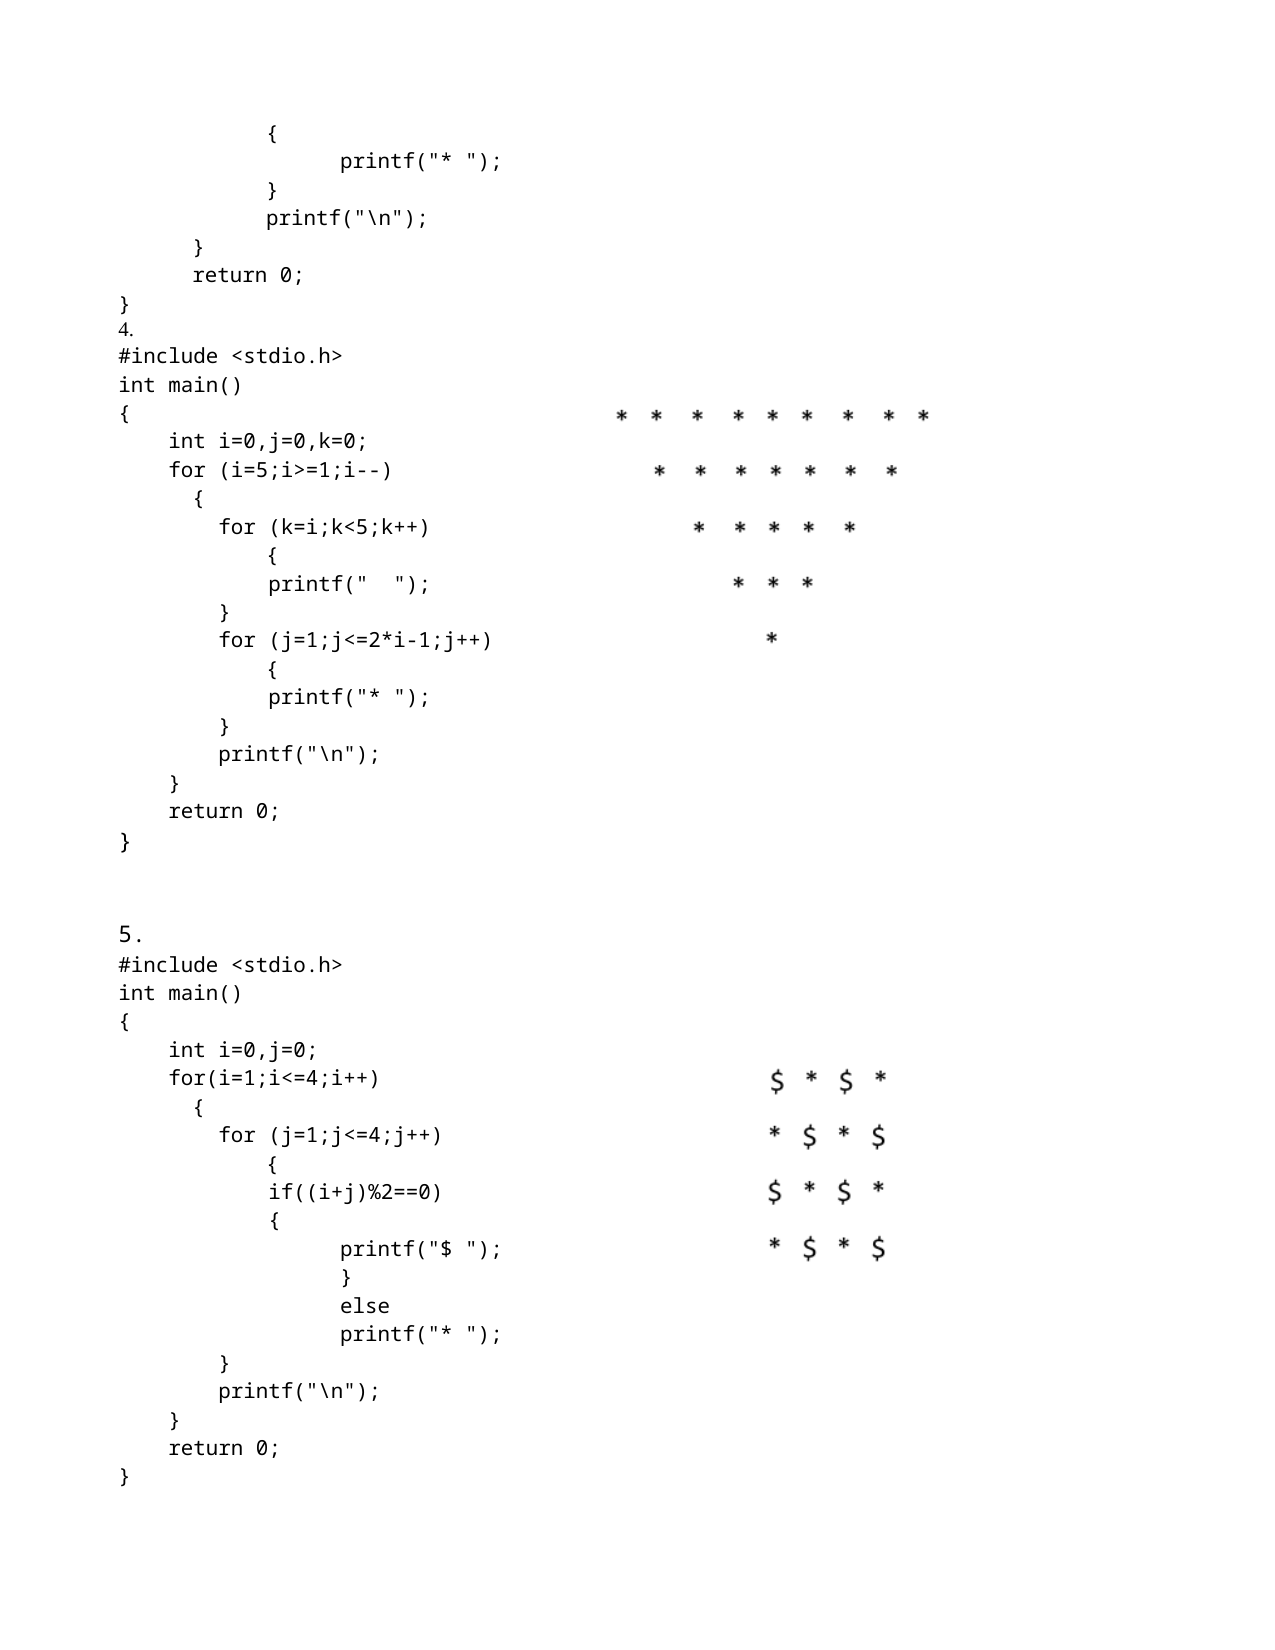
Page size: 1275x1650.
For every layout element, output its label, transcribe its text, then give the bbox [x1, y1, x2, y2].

text [937, 597, 1157, 626]
text 5. [118, 918, 1157, 950]
text { [118, 1092, 745, 1120]
text [921, 1120, 1157, 1149]
text } [118, 768, 1157, 796]
text int main() [118, 978, 1157, 1007]
text printf("* "); [118, 147, 1157, 175]
text } [118, 289, 1157, 317]
text { [118, 1149, 745, 1177]
text { [118, 398, 1157, 427]
text 4. [118, 317, 1157, 341]
text printf("$ "); [118, 1234, 745, 1262]
text if((i+j)%2==0) [118, 1177, 745, 1206]
text for (j=1;j<=2*i-1;j++) [118, 626, 1157, 654]
text [921, 1234, 1157, 1262]
text { [118, 118, 1157, 147]
text #include <stdio.h> [118, 950, 1157, 978]
text [937, 427, 1157, 455]
text } [118, 175, 1157, 203]
text return 0; [118, 796, 1157, 825]
text } [118, 1462, 1157, 1490]
text { [118, 483, 615, 512]
text } [118, 825, 1157, 856]
text for (k=i;k<5;k++) [118, 512, 615, 540]
text printf("\n"); [118, 739, 1157, 768]
text printf("* "); [118, 682, 1157, 711]
text { [118, 1206, 745, 1234]
picture [615, 405, 937, 648]
text printf("\n"); [118, 1376, 1157, 1405]
text { [118, 654, 1157, 682]
text } [118, 1405, 1157, 1433]
text int main() [118, 370, 1157, 398]
text } [118, 232, 1157, 260]
text for (i=5;i>=1;i--) [118, 455, 615, 483]
text printf("* "); [118, 1319, 1157, 1348]
text int i=0,j=0,k=0; [118, 427, 615, 455]
text printf("\n"); [118, 203, 1157, 232]
text [937, 512, 1157, 540]
text } [118, 1262, 1157, 1291]
text [937, 483, 1157, 512]
text } [118, 1348, 1157, 1376]
text for(i=1;i<=4;i++) [118, 1063, 1157, 1092]
text [921, 1206, 1157, 1234]
text printf(" "); [118, 569, 615, 597]
text [937, 569, 1157, 597]
text { [118, 540, 615, 569]
text #include <stdio.h> [118, 341, 1157, 370]
text [937, 540, 1157, 569]
text return 0; [118, 1433, 1157, 1462]
picture [745, 1067, 921, 1263]
text { [118, 1007, 1157, 1035]
text return 0; [118, 260, 1157, 289]
text [921, 1092, 1157, 1120]
text else [118, 1291, 1157, 1319]
text [921, 1149, 1157, 1177]
text for (j=1;j<=4;j++) [118, 1120, 745, 1149]
text [937, 455, 1157, 483]
text int i=0,j=0; [118, 1035, 1157, 1063]
text [921, 1177, 1157, 1206]
text } [118, 597, 615, 626]
text } [118, 711, 1157, 739]
